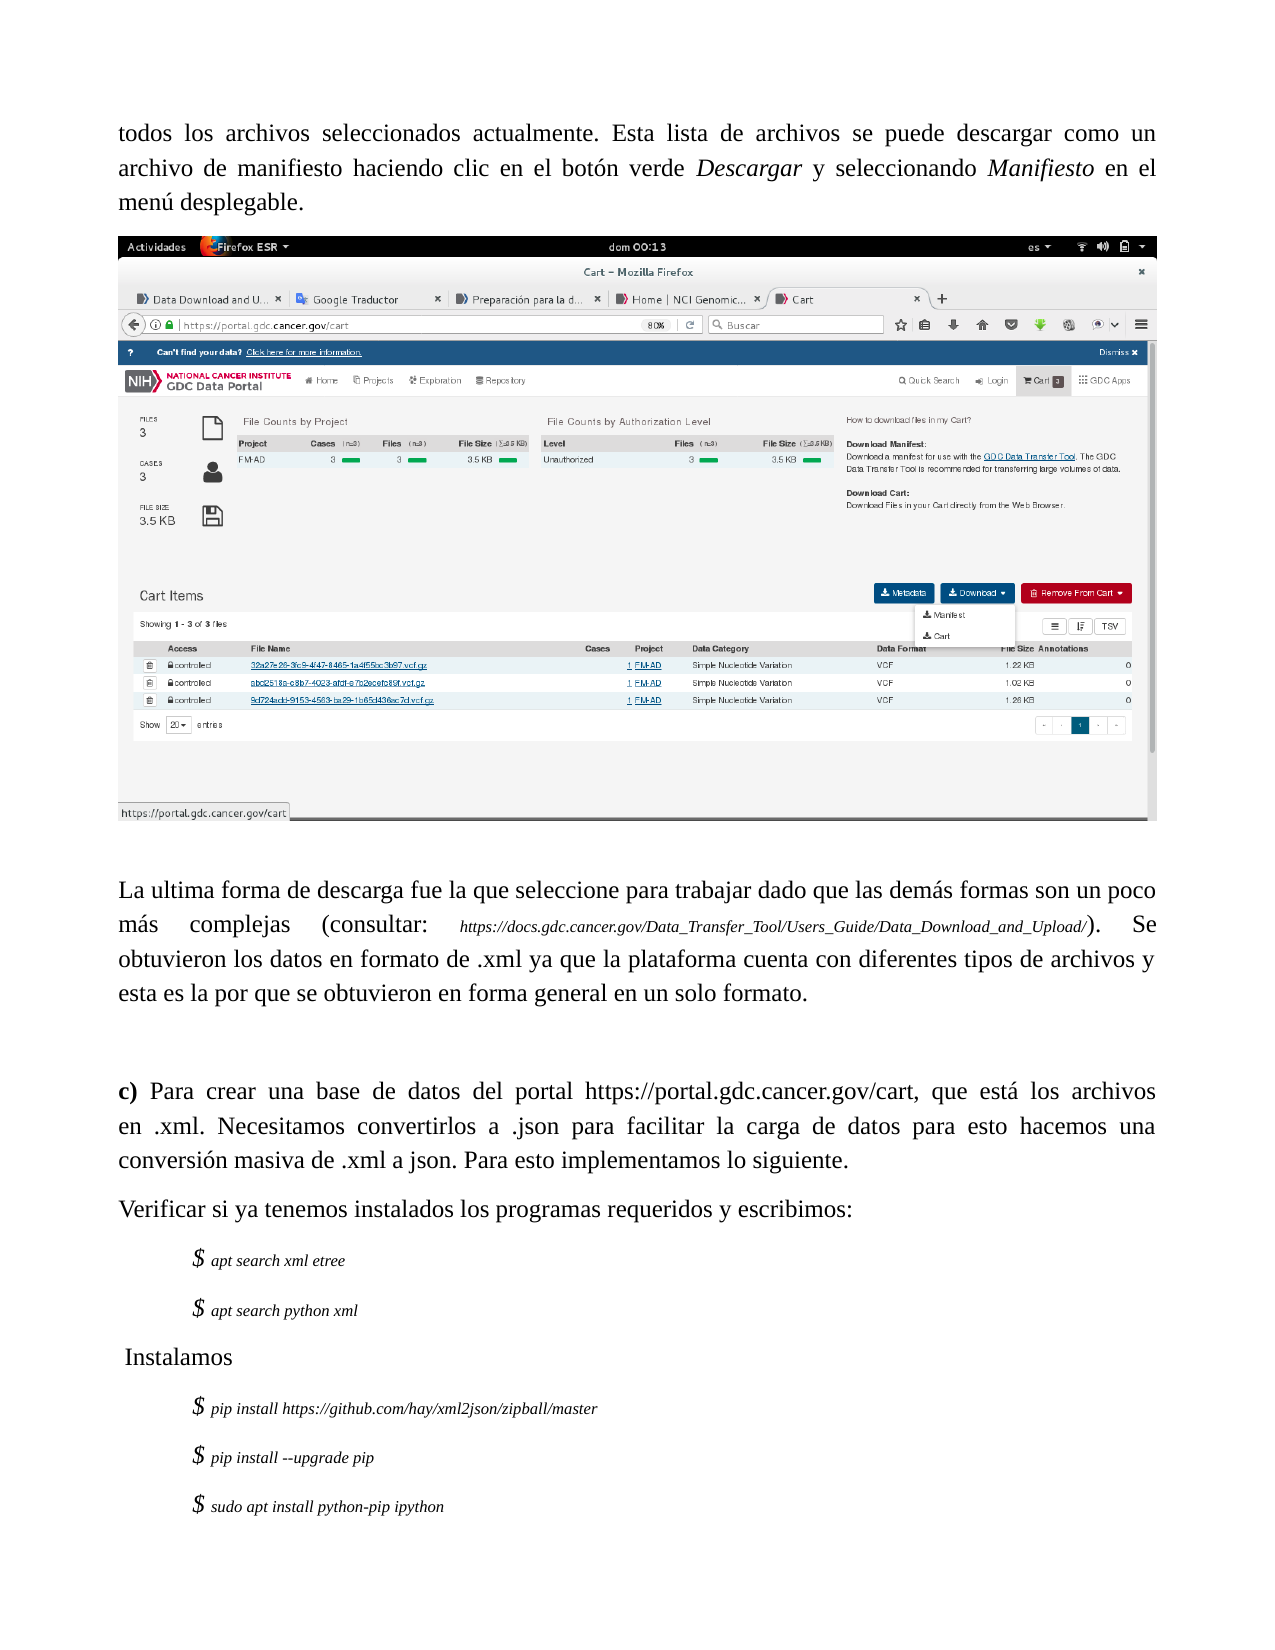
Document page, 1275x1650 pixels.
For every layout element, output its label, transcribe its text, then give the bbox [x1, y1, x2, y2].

text $ sudo apt install python-pip ipython [118, 1489, 1157, 1518]
text $ pip install --upgrade pip [118, 1440, 1157, 1468]
text $ apt search xml etree [118, 1243, 1157, 1272]
text c) Para crear una base de datos del portal https://portal.gdc.cancer.gov/cart, que está los archivos en .xml. Necesitamos convertirlos a .json para facilitar la carga de datos para esto hacemos una conversión masiva de .xml a json. Para esto implementamos lo siguiente. [118, 1076, 1157, 1174]
picture [118, 236, 1157, 821]
text Instalamos [118, 1342, 1157, 1370]
text Verificar si ya tenemos instalados los programas requeridos y escribimos: [118, 1194, 1157, 1223]
text $ apt search python xml [118, 1293, 1157, 1321]
text todos los archivos seleccionados actualmente. Esta lista de archivos se puede descargar como un archivo de manifiesto haciendo clic en el botón verde Descargar y seleccionando Manifiesto en el menú desplegable. [118, 118, 1157, 216]
text La ultima forma de descarga fue la que seleccione para trabajar dado que las demás formas son un poco más complejas (consultar: https://docs.gdc.cancer.gov/Data_Transfer_Tool/Users_Guide/Data_Download_and_Upload/). Se obtuvieron los datos en formato de .xml ya que la plataforma cuenta con diferentes tipos de archivos y esta es la por que se obtuvieron en forma general en un solo formato. [118, 875, 1157, 1007]
text $ pip install https://github.com/hay/xml2json/zipball/master [118, 1391, 1157, 1419]
